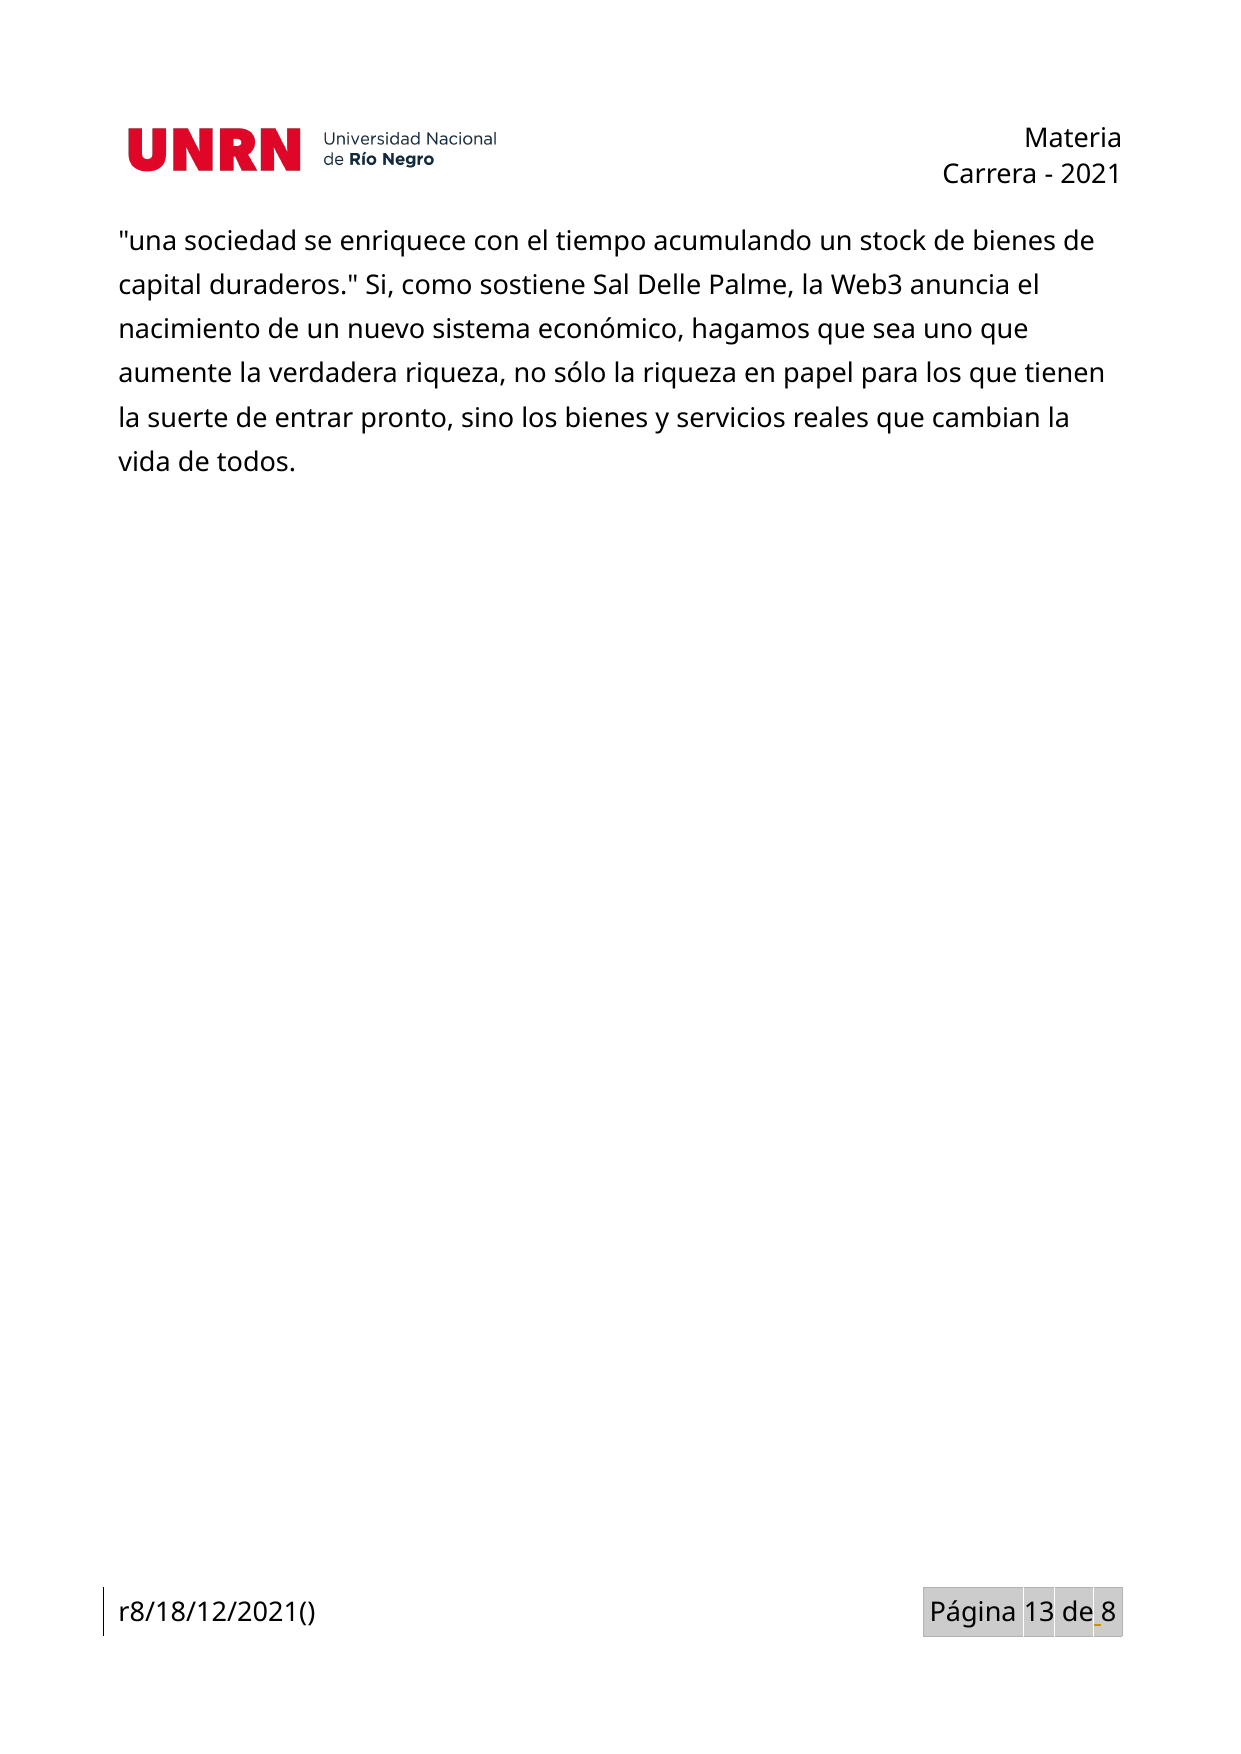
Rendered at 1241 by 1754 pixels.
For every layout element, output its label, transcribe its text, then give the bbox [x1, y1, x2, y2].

picture [118, 118, 505, 180]
text "una sociedad se enriquece con el tiempo acumulando un stock de bienes de capital duraderos." Si, como sostiene Sal Delle Palme, la Web3 anuncia el nacimiento de un nuevo sistema económico, hagamos que sea uno que aumente la verdadera riqueza, no sólo la riqueza en papel para los que tienen la suerte de entrar pronto, sino los bienes y servicios reales que cambian la vida de todos. [118, 221, 1122, 479]
